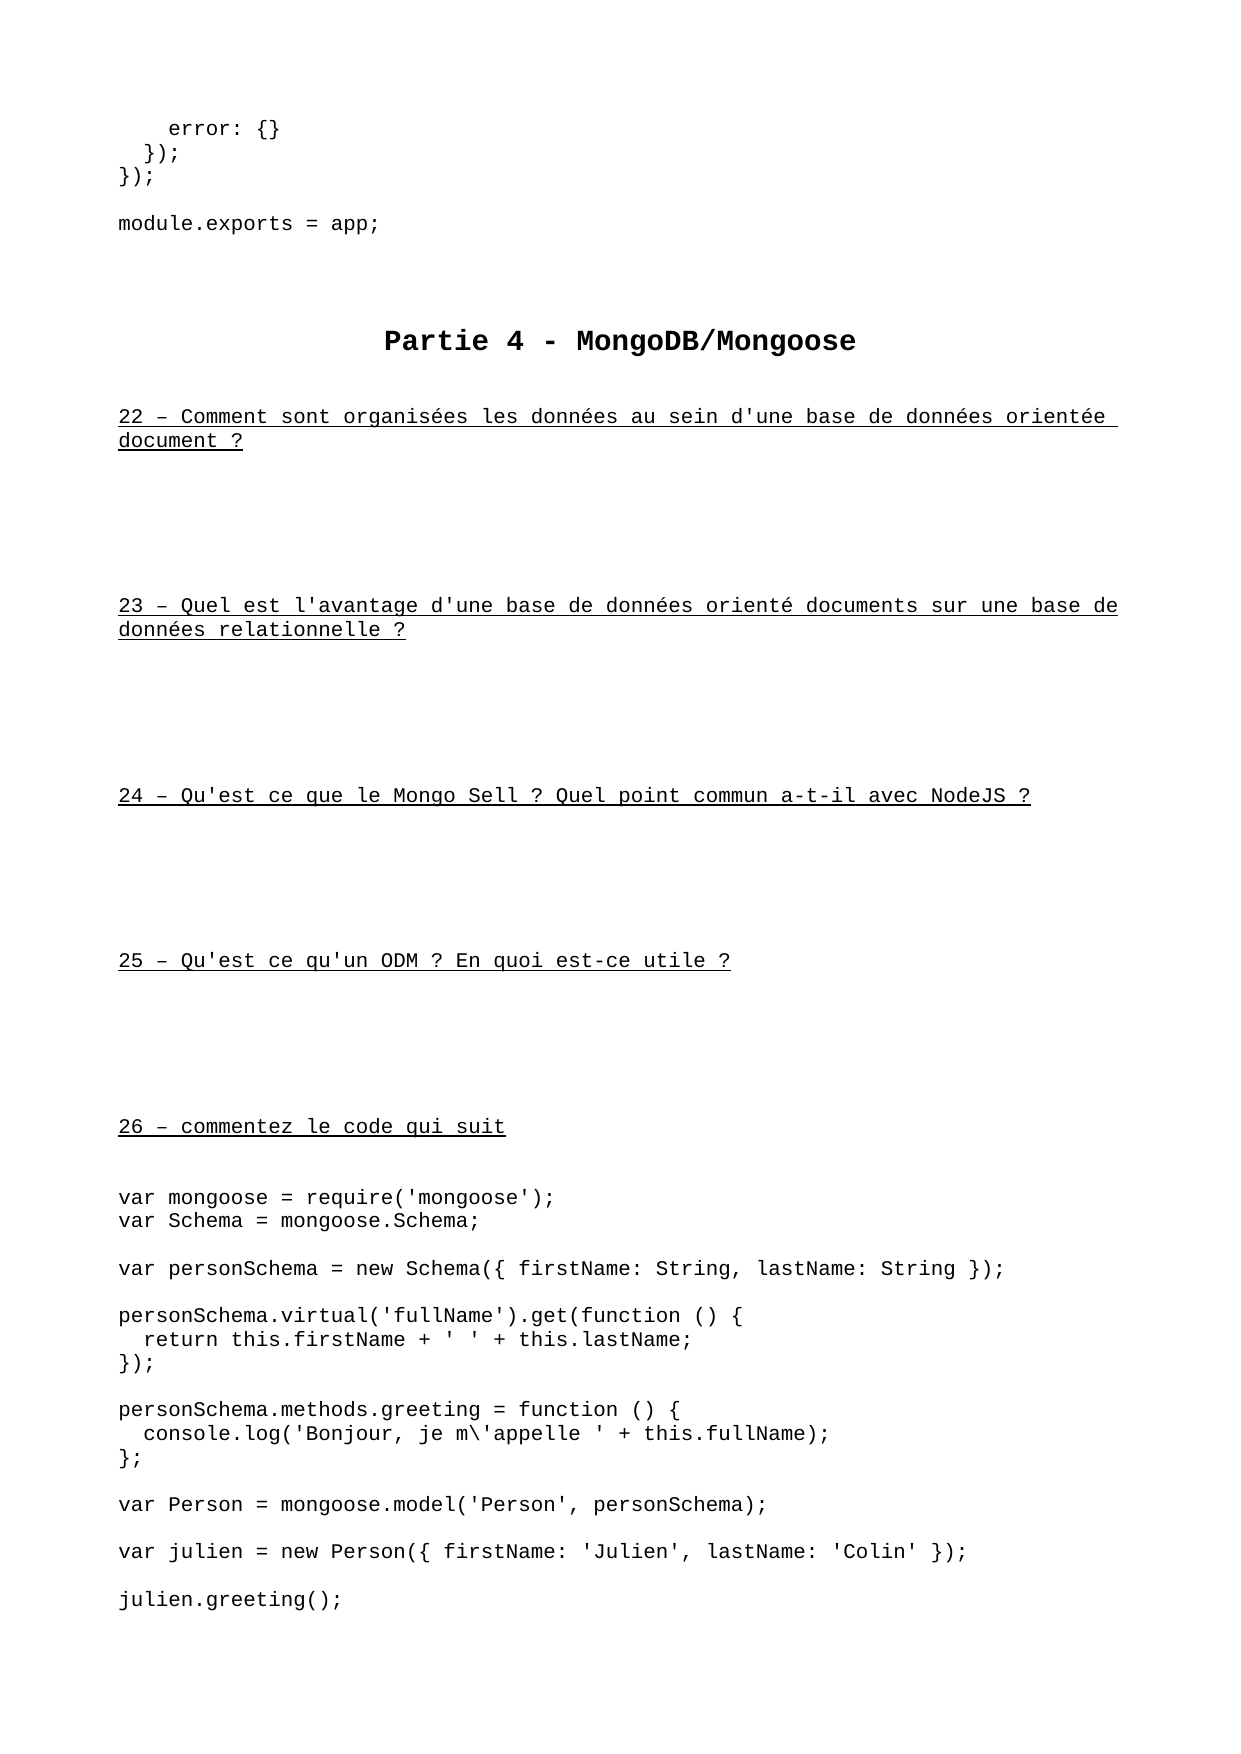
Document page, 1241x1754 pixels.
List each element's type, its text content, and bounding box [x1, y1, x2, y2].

text 24 – Qu'est ce que le Mongo Sell ? Quel point commun a-t-il avec NodeJS ? [118, 785, 1122, 808]
text }; [118, 1447, 1122, 1470]
text var personSchema = new Schema({ firstName: String, lastName: String }); [118, 1258, 1122, 1281]
text personSchema.virtual('fullName').get(function () { [118, 1305, 1122, 1328]
text module.exports = app; [118, 213, 1122, 236]
text personSchema.methods.greeting = function () { [118, 1399, 1122, 1423]
text }); [118, 1352, 1122, 1376]
text var julien = new Person({ firstName: 'Julien', lastName: 'Colin' }); [118, 1541, 1122, 1565]
text }); [118, 142, 1122, 165]
text error: {} [118, 118, 1122, 142]
text var Person = mongoose.model('Person', personSchema); [118, 1494, 1122, 1518]
text julien.greeting(); [118, 1589, 1122, 1612]
text Partie 4 - MongoDB/Mongoose [118, 326, 1122, 359]
text 25 – Qu'est ce qu'un ODM ? En quoi est-ce utile ? [118, 950, 1122, 974]
text 26 – commentez le code qui suit [118, 1116, 1122, 1139]
text 23 – Quel est l'avantage d'une base de données orienté documents sur une base de données relationnelle ? [118, 596, 1122, 643]
text var Schema = mongoose.Schema; [118, 1210, 1122, 1234]
text }); [118, 165, 1122, 189]
text var mongoose = require('mongoose'); [118, 1187, 1122, 1210]
text console.log('Bonjour, je m\'appelle ' + this.fullName); [118, 1423, 1122, 1447]
text return this.firstName + ' ' + this.lastName; [118, 1328, 1122, 1352]
text 22 – Comment sont organisées les données au sein d'une base de données orientée document ? [118, 406, 1122, 454]
